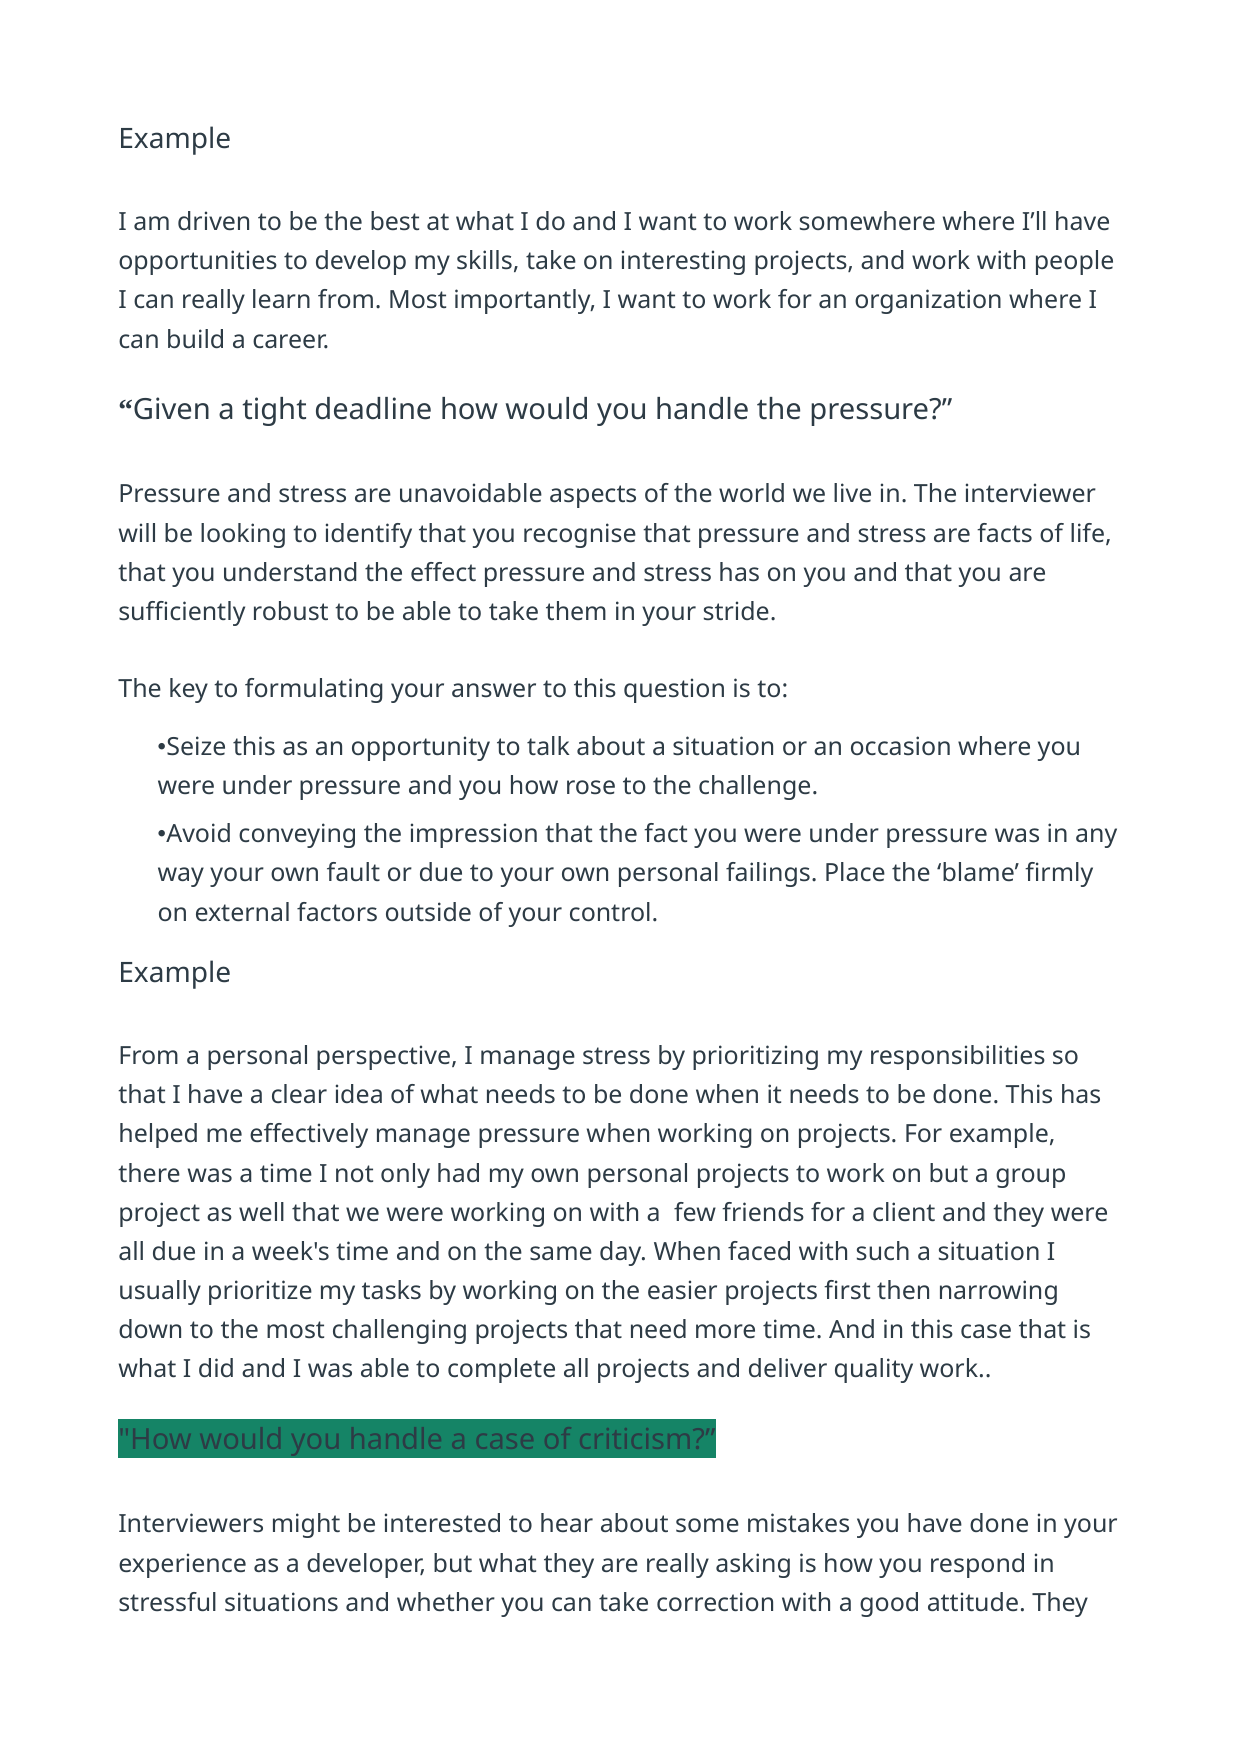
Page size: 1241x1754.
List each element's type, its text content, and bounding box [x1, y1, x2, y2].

text I am driven to be the best at what I do and I want to work somewhere where I’ll have opportunities to develop my skills, take on interesting projects, and work with people I can really learn from. Most importantly, I want to work for an organization where I can build a career. [118, 204, 1122, 355]
subtitle "How would you handle a case of criticism?” [118, 1418, 1122, 1458]
list Seize this as an opportunity to talk about a situation or an occasion where you were under pressure and you how rose to the challenge. [118, 728, 1122, 801]
text The key to formulating your answer to this question is to: [118, 670, 1122, 704]
text From a personal perspective, I manage stress by prioritizing my responsibilities so that I have a clear idea of what needs to be done when it needs to be done. This has helped me effectively manage pressure when working on projects. For example, there was a time I not only had my own personal projects to work on but a group project as well that we were working on with a few friends for a client and they were all due in a week's time and on the same day. When faced with such a situation I usually prioritize my tasks by working on the easier projects first then narrowing down to the most challenging projects that need more time. And in this case that is what I did and I was able to complete all projects and deliver quality work.. [118, 1038, 1122, 1385]
subtitle Example [118, 118, 1122, 156]
subtitle “Given a tight deadline how would you handle the pressure?” [118, 388, 1122, 428]
text Interviewers might be interested to hear about some mistakes you have done in your experience as a developer, but what they are really asking is how you respond in stressful situations and whether you can take correction with a good attitude. They [118, 1506, 1122, 1618]
list Avoid conveying the impression that the fact you were under pressure was in any way your own fault or due to your own personal failings. Place the ‘blame’ firmly on external factors outside of your control. [118, 816, 1122, 928]
subtitle Example [118, 952, 1122, 991]
text Pressure and stress are unavoidable aspects of the world we live in. The interviewer will be looking to identify that you recognise that pressure and stress are facts of life, that you understand the effect pressure and stress has on you and that you are sufficiently robust to be able to take them in your stride. [118, 476, 1122, 628]
